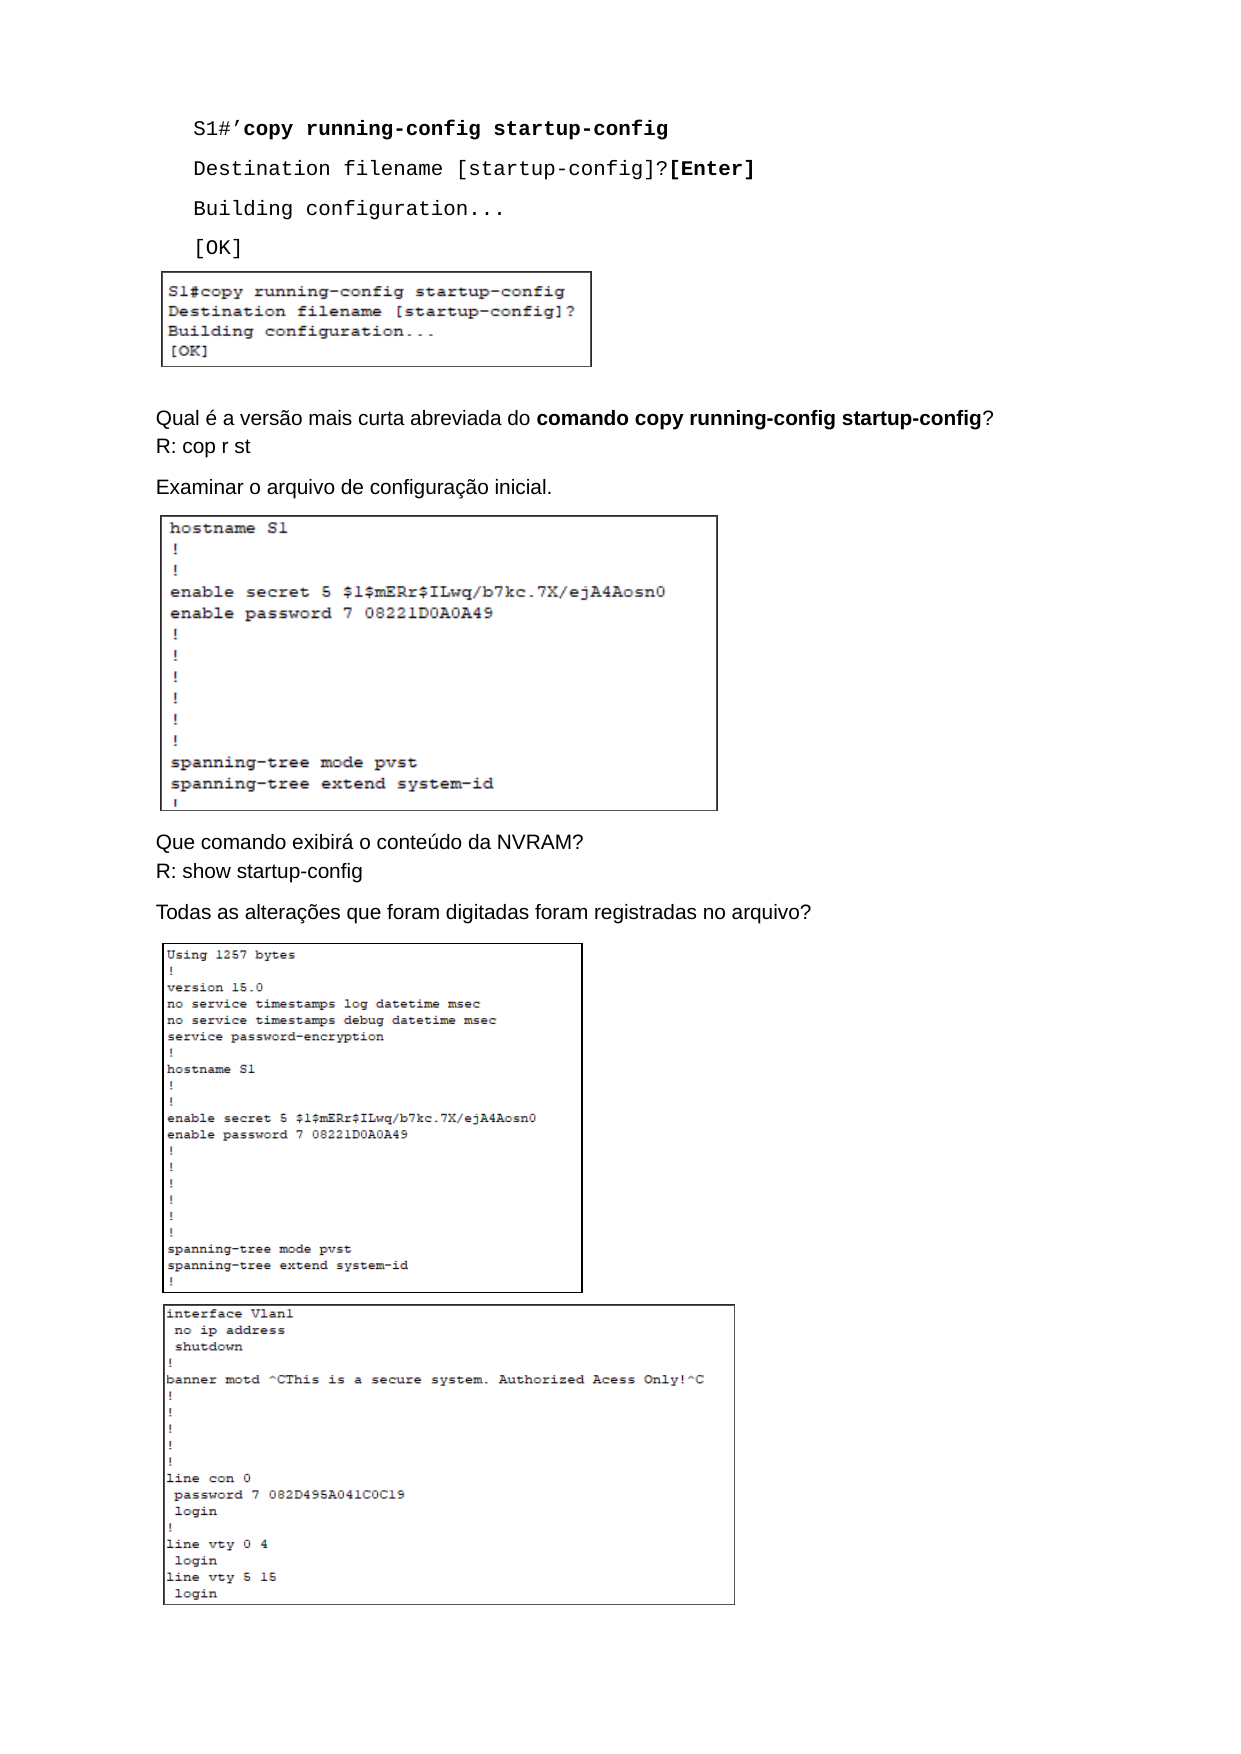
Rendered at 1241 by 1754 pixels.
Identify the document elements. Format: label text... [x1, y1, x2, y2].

text Building configuration... [193, 197, 1122, 221]
text Todas as alterações que foram digitadas foram registradas no arquivo? [156, 899, 1122, 923]
picture [167, 947, 578, 1289]
text Examinar o arquivo de configuração inicial. [156, 474, 1122, 498]
text R: show startup-config [156, 859, 1122, 883]
text [OK] [193, 237, 1122, 261]
picture [164, 519, 714, 807]
text R: cop r st [156, 434, 1122, 458]
text Destination filename [startup-config]?[Enter] [193, 158, 1122, 181]
text Que comando exibirá o conteúdo da NVRAM? [156, 830, 1122, 854]
subtitle Perguntas: [593, 318, 1122, 326]
picture [165, 275, 588, 363]
text Feche a janela de configuração do S1 [593, 310, 1122, 317]
picture [166, 1307, 732, 1601]
text S1#’copy running-config startup-config [193, 118, 1122, 142]
text Qual é a versão mais curta abreviada do comando copy running-config startup-config? [156, 406, 1122, 430]
